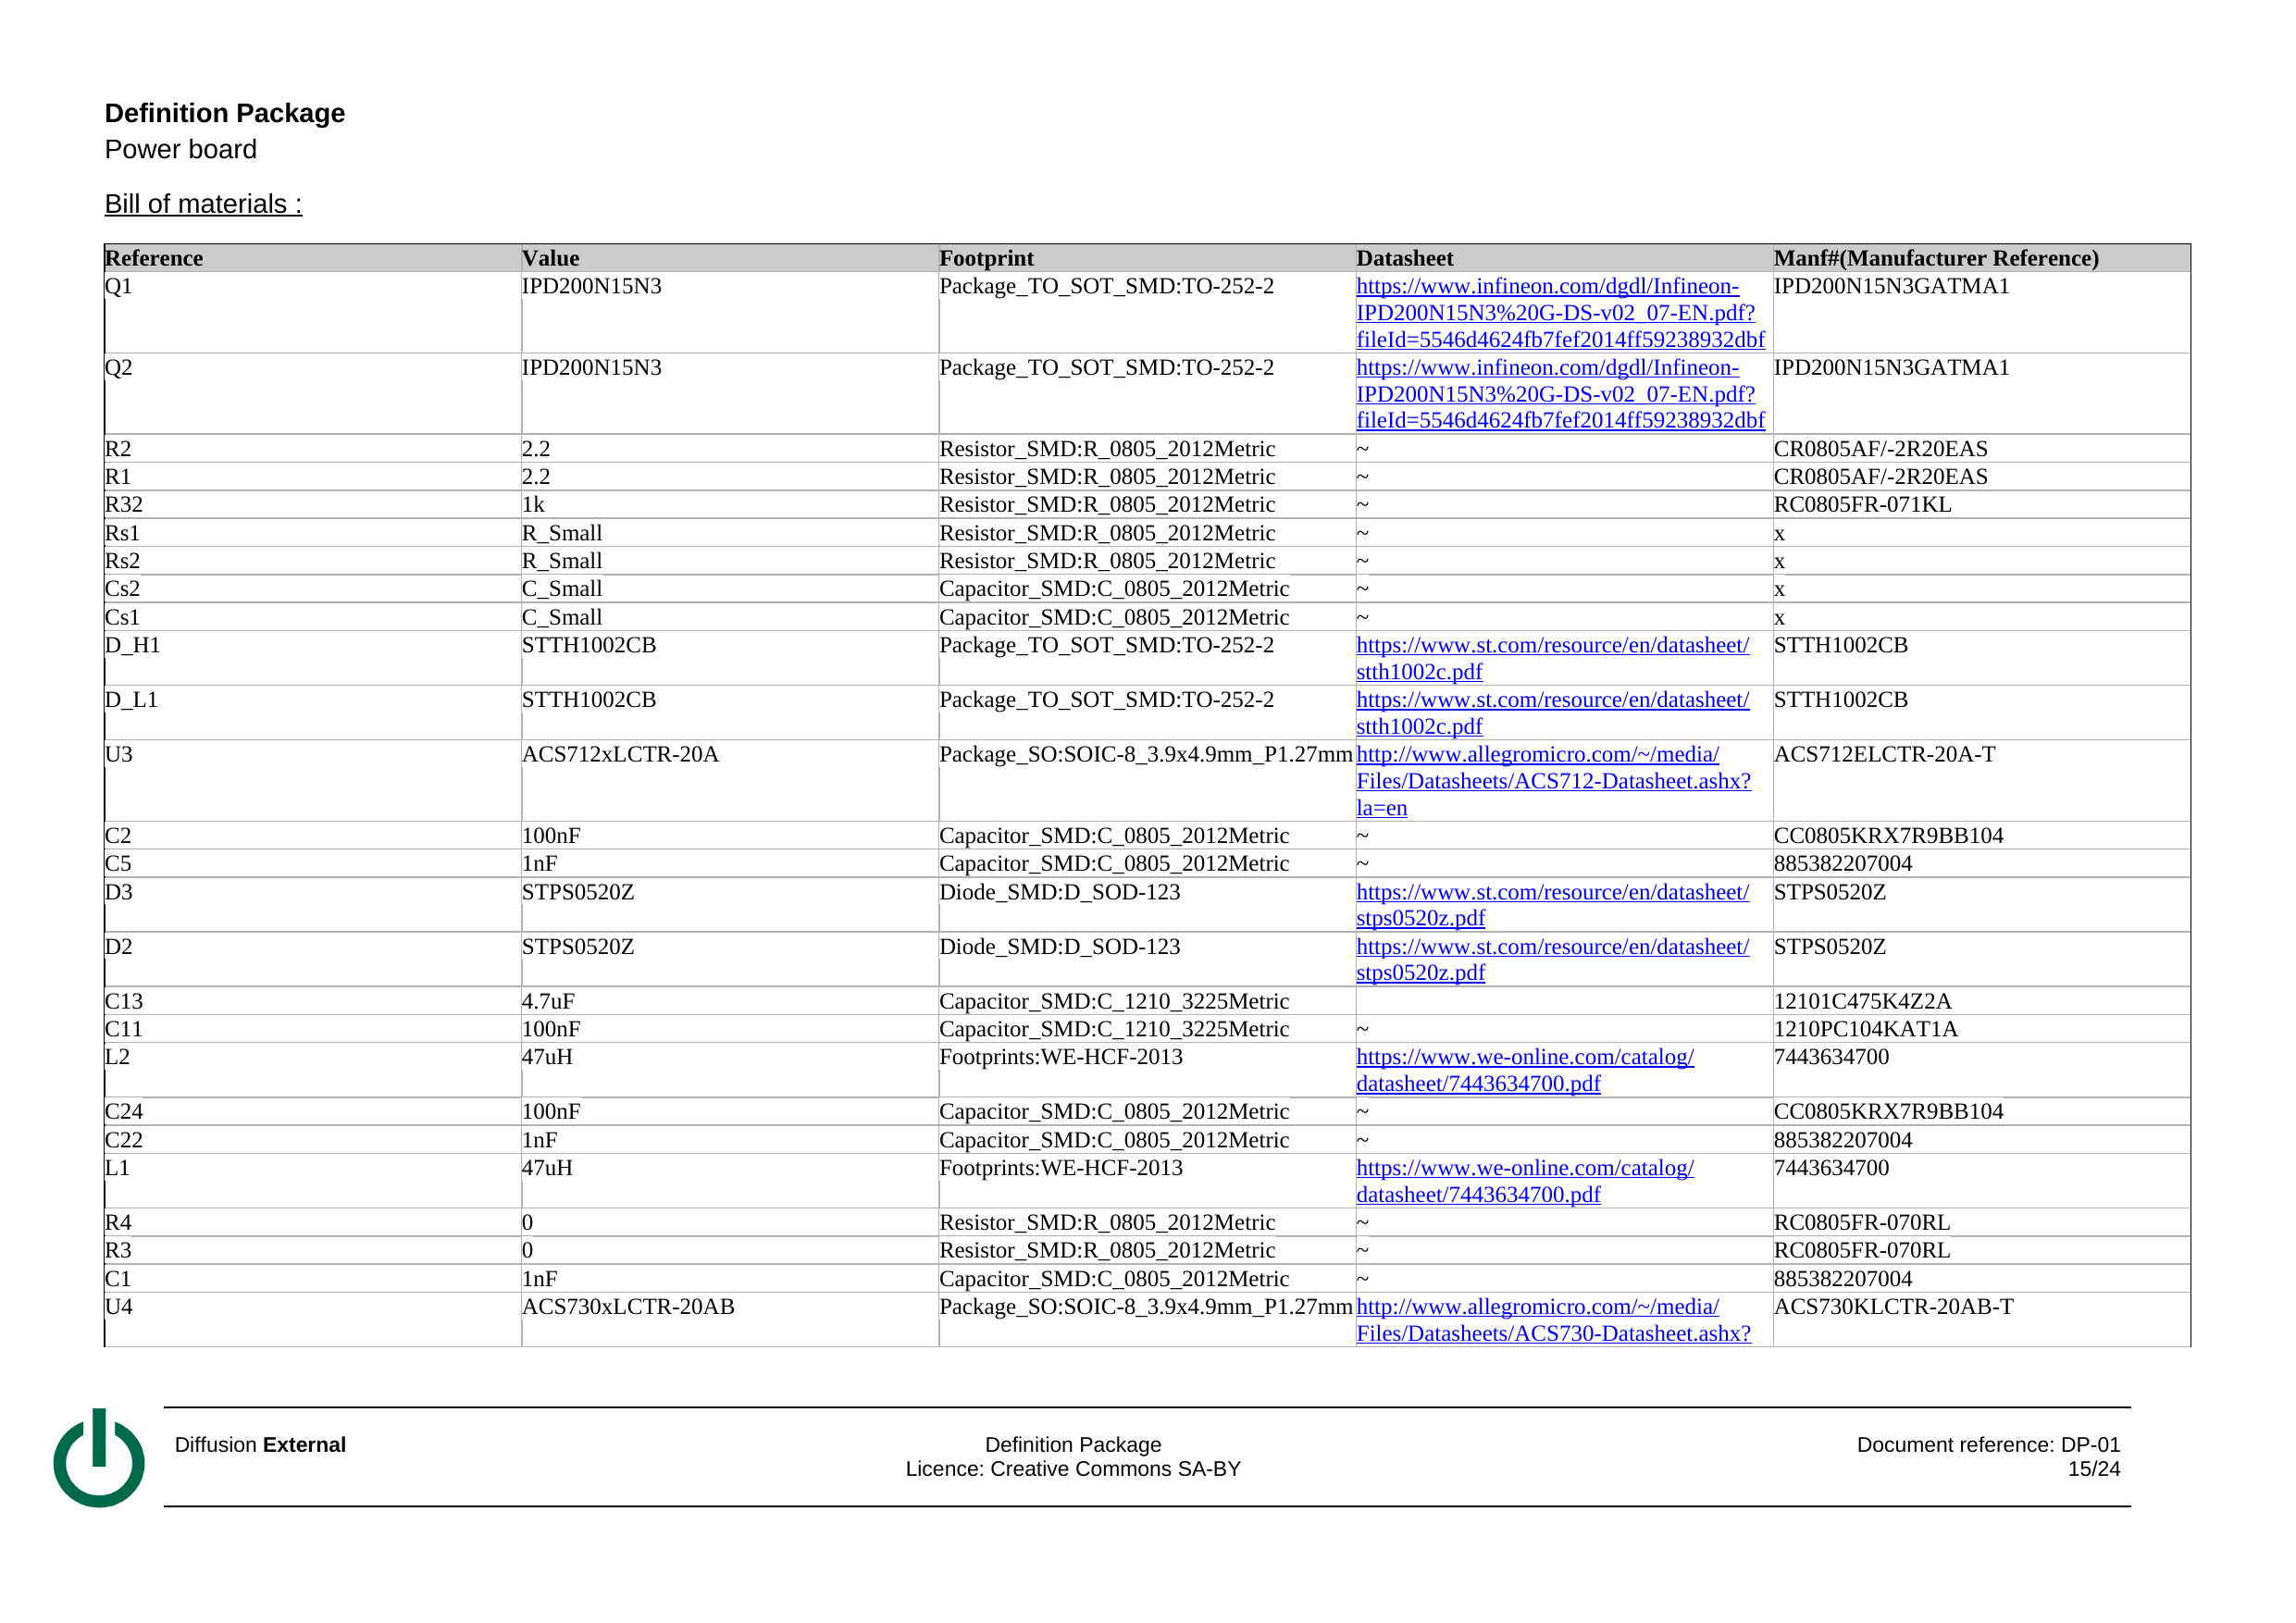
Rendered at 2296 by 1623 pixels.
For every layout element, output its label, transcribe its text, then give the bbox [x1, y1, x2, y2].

table_cell https://www.st.com/resource/en/datasheet/stps0520z.pdf [1357, 878, 1773, 931]
table_cell https://www.st.com/resource/en/datasheet/stth1002c.pdf [1483, 631, 1773, 684]
table_cell 885382207004 [1913, 1265, 2191, 1292]
table_cell R2 [131, 435, 521, 462]
table_cell Footprints:WE-HCF-2013 [940, 1043, 1356, 1096]
table_cell STPS0520Z [1774, 933, 2191, 985]
table_cell 885382207004 [1913, 849, 2191, 876]
table_cell 47uH [523, 1043, 938, 1096]
picture [51, 1405, 56, 1510]
table_cell Resistor_SMD:R_0805_2012Metric [1275, 491, 1356, 517]
table_cell Resistor_SMD:R_0805_2012Metric [1275, 463, 1356, 489]
table_cell R3 [131, 1237, 521, 1263]
table_cell Package_TO_SOT_SMD:TO-252-2 [940, 353, 1356, 433]
table_cell http://www.allegromicro.com/~/media/Files/Datasheets/ACS712-Datasheet.ashx?la=en [1408, 740, 1773, 820]
table_cell https://www.st.com/resource/en/datasheet/stps0520z.pdf [1485, 933, 1773, 985]
table_cell Diode_SMD:D_SOD-123 [940, 878, 1356, 931]
table_cell 0 [533, 1237, 938, 1263]
table_cell 1nF [558, 849, 938, 876]
table_cell ~ [1369, 576, 1773, 601]
table_cell CR0805AF/-2R20EAS [1988, 435, 2191, 462]
table_cell 47uH [523, 1154, 938, 1207]
table_cell ~ [1369, 1015, 1773, 1042]
table_cell STTH1002CB [523, 686, 938, 739]
table_cell 2,2 [551, 463, 938, 489]
table_cell C13 [143, 987, 521, 1014]
table_cell x [1785, 576, 2191, 601]
table_cell Package_SO:SOIC-8_3.9x4.9mm_P1.27mm [940, 1293, 1356, 1345]
table_header Manf#(Manufacturer Reference) [1774, 244, 2191, 271]
table_cell Q1 [105, 272, 521, 353]
table_cell https://www.st.com/resource/en/datasheet/stth1002c.pdf [1483, 686, 1773, 739]
table_cell C11 [143, 1015, 521, 1042]
table_cell C2 [131, 822, 521, 849]
table_cell R32 [143, 491, 521, 517]
table_cell D3 [105, 878, 521, 931]
table_cell ~ [1369, 603, 1773, 630]
table_cell D_L1 [105, 686, 521, 739]
table_cell http://www.allegromicro.com/~/media/Files/Datasheets/ACS730-Datasheet.ashx?la=en [1719, 1293, 1773, 1345]
table_cell ~ [1369, 435, 1773, 462]
table_cell Capacitor_SMD:C_0805_2012Metric [1290, 1126, 1356, 1153]
table_cell ACS712ELCTR-20A-T [1774, 740, 2191, 820]
table_cell D2 [105, 933, 521, 985]
table_cell Resistor_SMD:R_0805_2012Metric [1275, 435, 1356, 462]
table_cell Capacitor_SMD:C_1210_3225Metric [1290, 1015, 1356, 1042]
table_cell R_Small [602, 519, 938, 545]
table_cell ~ [1369, 1126, 1773, 1153]
table_cell RC0805FR-070RL [1951, 1208, 2191, 1235]
table_cell D_H1 [105, 631, 521, 684]
table_cell Cs1 [141, 603, 521, 630]
table_cell ~ [1369, 463, 1773, 489]
table_cell L1 [105, 1154, 521, 1207]
table_cell 0 [533, 1208, 938, 1235]
table_cell CR0805AF/-2R20EAS [1988, 463, 2191, 489]
table_cell Cs2 [141, 576, 521, 601]
table_cell ~ [1369, 491, 1773, 517]
table_cell ~ [1369, 519, 1773, 545]
table_cell 1nF [558, 1126, 938, 1153]
table_cell 7443634700 [1774, 1043, 2191, 1096]
table_header Datasheet [1357, 244, 1773, 271]
subtitle Bill of materials : [303, 188, 2191, 219]
table_cell [1357, 987, 1773, 1014]
table_cell 7443634700 [1774, 1154, 2191, 1207]
table_cell https://www.infineon.com/dgdl/Infineon-IPD200N15N3%20G-DS-v02_07-EN.pdf?fileId=5546d4624fb7fef2014ff59238932dbf [1357, 353, 1773, 433]
table_cell 100nF [581, 1015, 938, 1042]
table_cell 885382207004 [1913, 1126, 2191, 1153]
table_cell RC0805FR-070RL [1951, 1237, 2191, 1263]
table_cell Rs2 [141, 547, 521, 574]
table_cell Package_TO_SOT_SMD:TO-252-2 [940, 686, 1356, 739]
table_cell ~ [1369, 1265, 1773, 1292]
table_cell Capacitor_SMD:C_0805_2012Metric [1290, 576, 1356, 601]
table_cell STTH1002CB [1774, 631, 2191, 684]
table_cell L2 [105, 1043, 521, 1096]
table_cell 12101C475K4Z2A [1952, 987, 2191, 1014]
table_cell 100nF [581, 1098, 938, 1124]
table_header Reference [105, 244, 521, 271]
table_cell Diode_SMD:D_SOD-123 [940, 933, 1356, 985]
table_cell R1 [131, 463, 521, 489]
table_cell https://www.we-online.com/catalog/datasheet/7443634700.pdf [1357, 1043, 1773, 1096]
table_cell Capacitor_SMD:C_1210_3225Metric [1290, 987, 1356, 1014]
table_cell x [1785, 603, 2191, 630]
table_cell CC0805KRX7R9BB104 [2004, 1098, 2191, 1124]
table_cell ~ [1369, 1098, 1773, 1124]
table_cell CC0805KRX7R9BB104 [2004, 822, 2191, 849]
table_cell C_Small [602, 576, 938, 601]
table_cell R4 [131, 1208, 521, 1235]
table_cell STPS0520Z [1774, 878, 2191, 931]
table_cell U3 [105, 740, 521, 820]
table_cell Resistor_SMD:R_0805_2012Metric [1275, 519, 1356, 545]
table_cell ACS730KLCTR-20AB-T [1774, 1293, 2191, 1345]
table_header Footprint [940, 244, 1356, 271]
table_cell IPD200N15N3GATMA1 [1774, 353, 2191, 433]
table_cell Capacitor_SMD:C_0805_2012Metric [1290, 849, 1356, 876]
table_cell STTH1002CB [523, 631, 938, 684]
table_cell STPS0520Z [523, 933, 938, 985]
table_cell 4.7uF [575, 987, 938, 1014]
table_cell ACS730xLCTR-20AB [523, 1293, 938, 1345]
table_cell Resistor_SMD:R_0805_2012Metric [1275, 1237, 1356, 1263]
table_cell Capacitor_SMD:C_0805_2012Metric [1290, 1098, 1356, 1124]
table_cell ~ [1369, 1237, 1773, 1263]
table_cell C_Small [602, 603, 938, 630]
table_cell Q2 [105, 353, 521, 433]
table_cell IPD200N15N3 [523, 272, 938, 353]
table_cell 1k [545, 491, 938, 517]
table_cell x [1785, 519, 2191, 545]
table_cell Capacitor_SMD:C_0805_2012Metric [1290, 603, 1356, 630]
table_cell Capacitor_SMD:C_0805_2012Metric [1290, 1265, 1356, 1292]
table_cell C24 [143, 1098, 521, 1124]
table_cell Footprints:WE-HCF-2013 [940, 1154, 1356, 1207]
table_cell C22 [143, 1126, 521, 1153]
table_cell https://www.we-online.com/catalog/datasheet/7443634700.pdf [1601, 1154, 1773, 1207]
table_cell IPD200N15N3GATMA1 [1774, 272, 2191, 353]
table_header Value [523, 244, 938, 271]
table_cell C1 [131, 1265, 521, 1292]
table_cell RC0805FR-071KL [1953, 491, 2191, 517]
table_cell IPD200N15N3 [523, 353, 938, 433]
table_cell 1210PC104KAT1A [1959, 1015, 2191, 1042]
table_cell ~ [1369, 1208, 1773, 1235]
table_cell x [1785, 547, 2191, 574]
table_cell Resistor_SMD:R_0805_2012Metric [1275, 1208, 1356, 1235]
table_cell Package_TO_SOT_SMD:TO-252-2 [940, 272, 1356, 353]
table_cell R_Small [602, 547, 938, 574]
table_cell Package_SO:SOIC-8_3.9x4.9mm_P1.27mm [940, 740, 1356, 820]
table_cell 100nF [581, 822, 938, 849]
table_cell Capacitor_SMD:C_0805_2012Metric [1290, 822, 1356, 849]
table_cell U4 [105, 1293, 521, 1345]
table_cell ACS712xLCTR-20A [523, 740, 938, 820]
table_cell ~ [1369, 849, 1773, 876]
table_cell 1nF [558, 1265, 938, 1292]
table_cell STPS0520Z [523, 878, 938, 931]
table_cell Resistor_SMD:R_0805_2012Metric [1275, 547, 1356, 574]
table_cell Package_TO_SOT_SMD:TO-252-2 [940, 631, 1356, 684]
table_cell ~ [1369, 547, 1773, 574]
table_cell ~ [1369, 822, 1773, 849]
table_cell https://www.infineon.com/dgdl/Infineon-IPD200N15N3%20G-DS-v02_07-EN.pdf?fileId=5546d4624fb7fef2014ff59238932dbf [1739, 272, 1773, 353]
table_cell C5 [131, 849, 521, 876]
table_cell STTH1002CB [1774, 686, 2191, 739]
table_cell 2,2 [551, 435, 938, 462]
table_cell Rs1 [141, 519, 521, 545]
